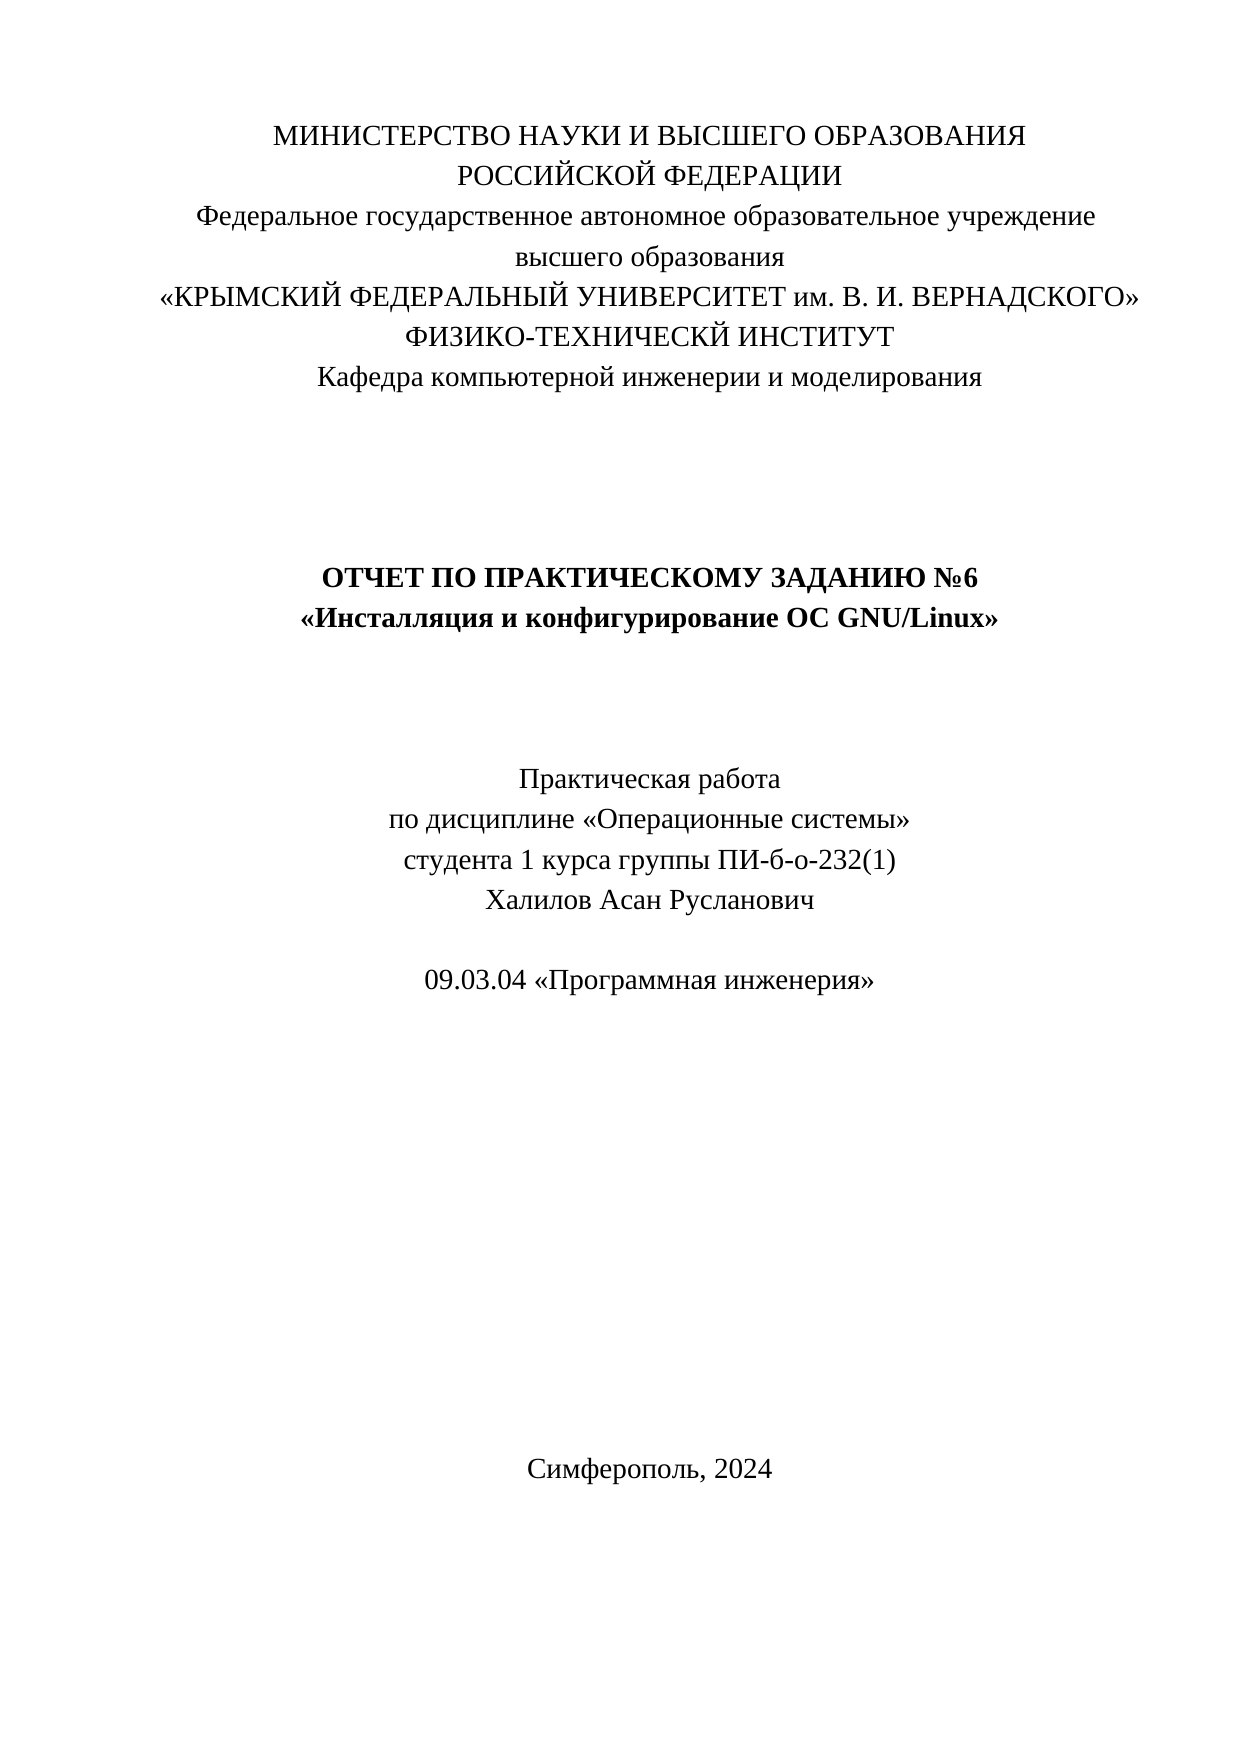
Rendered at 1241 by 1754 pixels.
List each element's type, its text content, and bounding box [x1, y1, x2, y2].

text ФИЗИКО-ТЕХНИЧЕСКЙ ИНСТИТУТ [148, 319, 1152, 353]
text ОТЧЕТ ПО ПРАКТИЧЕСКОМУ ЗАДАНИЮ №6 [148, 560, 1152, 594]
text Федеральное государственное автономное образовательное учреждение высшего образования [148, 198, 1152, 272]
text по дисциплине «Операционные системы» [148, 802, 1152, 835]
text МИНИСТЕРСТВО НАУКИ И ВЫСШЕГО ОБРАЗОВАНИЯ РОССИЙСКОЙ ФЕДЕРАЦИИ [148, 118, 1152, 192]
text студента 1 курса группы ПИ-б-о-232(1) [148, 842, 1152, 875]
text Практическая работа [148, 761, 1152, 795]
text Симферополь, 2024 [148, 1451, 1152, 1484]
text 09.03.04 «Программная инженерия» [148, 962, 1152, 996]
text Халилов Асан Русланович [148, 882, 1152, 916]
text Кафедра компьютерной инженерии и моделирования [148, 359, 1152, 393]
text «Инсталляция и конфигурирование ОС GNU/Linux» [148, 601, 1152, 634]
text «КРЫМСКИЙ ФЕДЕРАЛЬНЫЙ УНИВЕРСИТЕТ им. В. И. ВЕРНАДСКОГО» [148, 279, 1152, 312]
